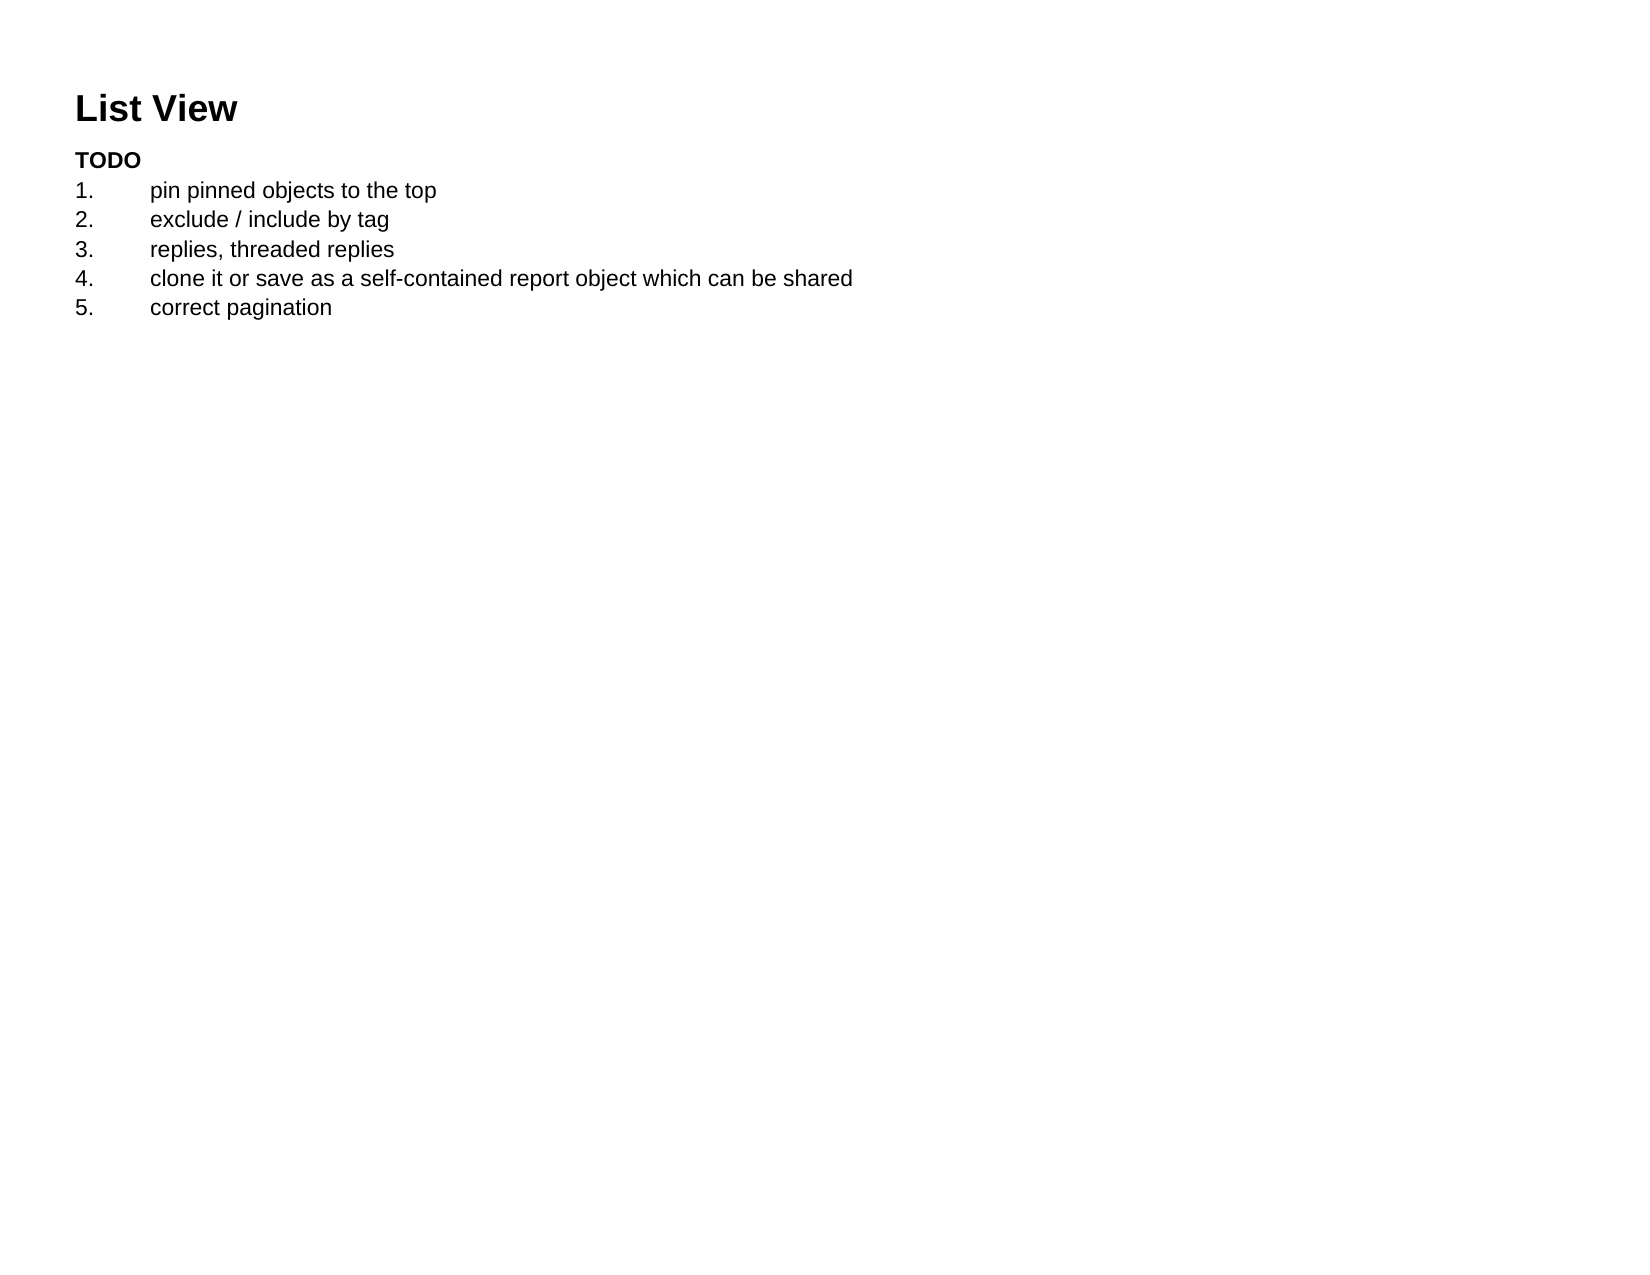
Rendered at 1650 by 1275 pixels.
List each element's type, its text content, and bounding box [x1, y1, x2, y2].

subtitle List View [75, 87, 1312, 129]
list pin pinned objects to the top [75, 177, 1312, 203]
list correct pagination [75, 295, 1312, 321]
list clone it or save as a self-contained report object which can be shared [75, 266, 1312, 291]
list replies, threaded replies [75, 236, 1312, 262]
text TODO [75, 148, 1462, 174]
list exclude / include by tag [75, 207, 1312, 232]
